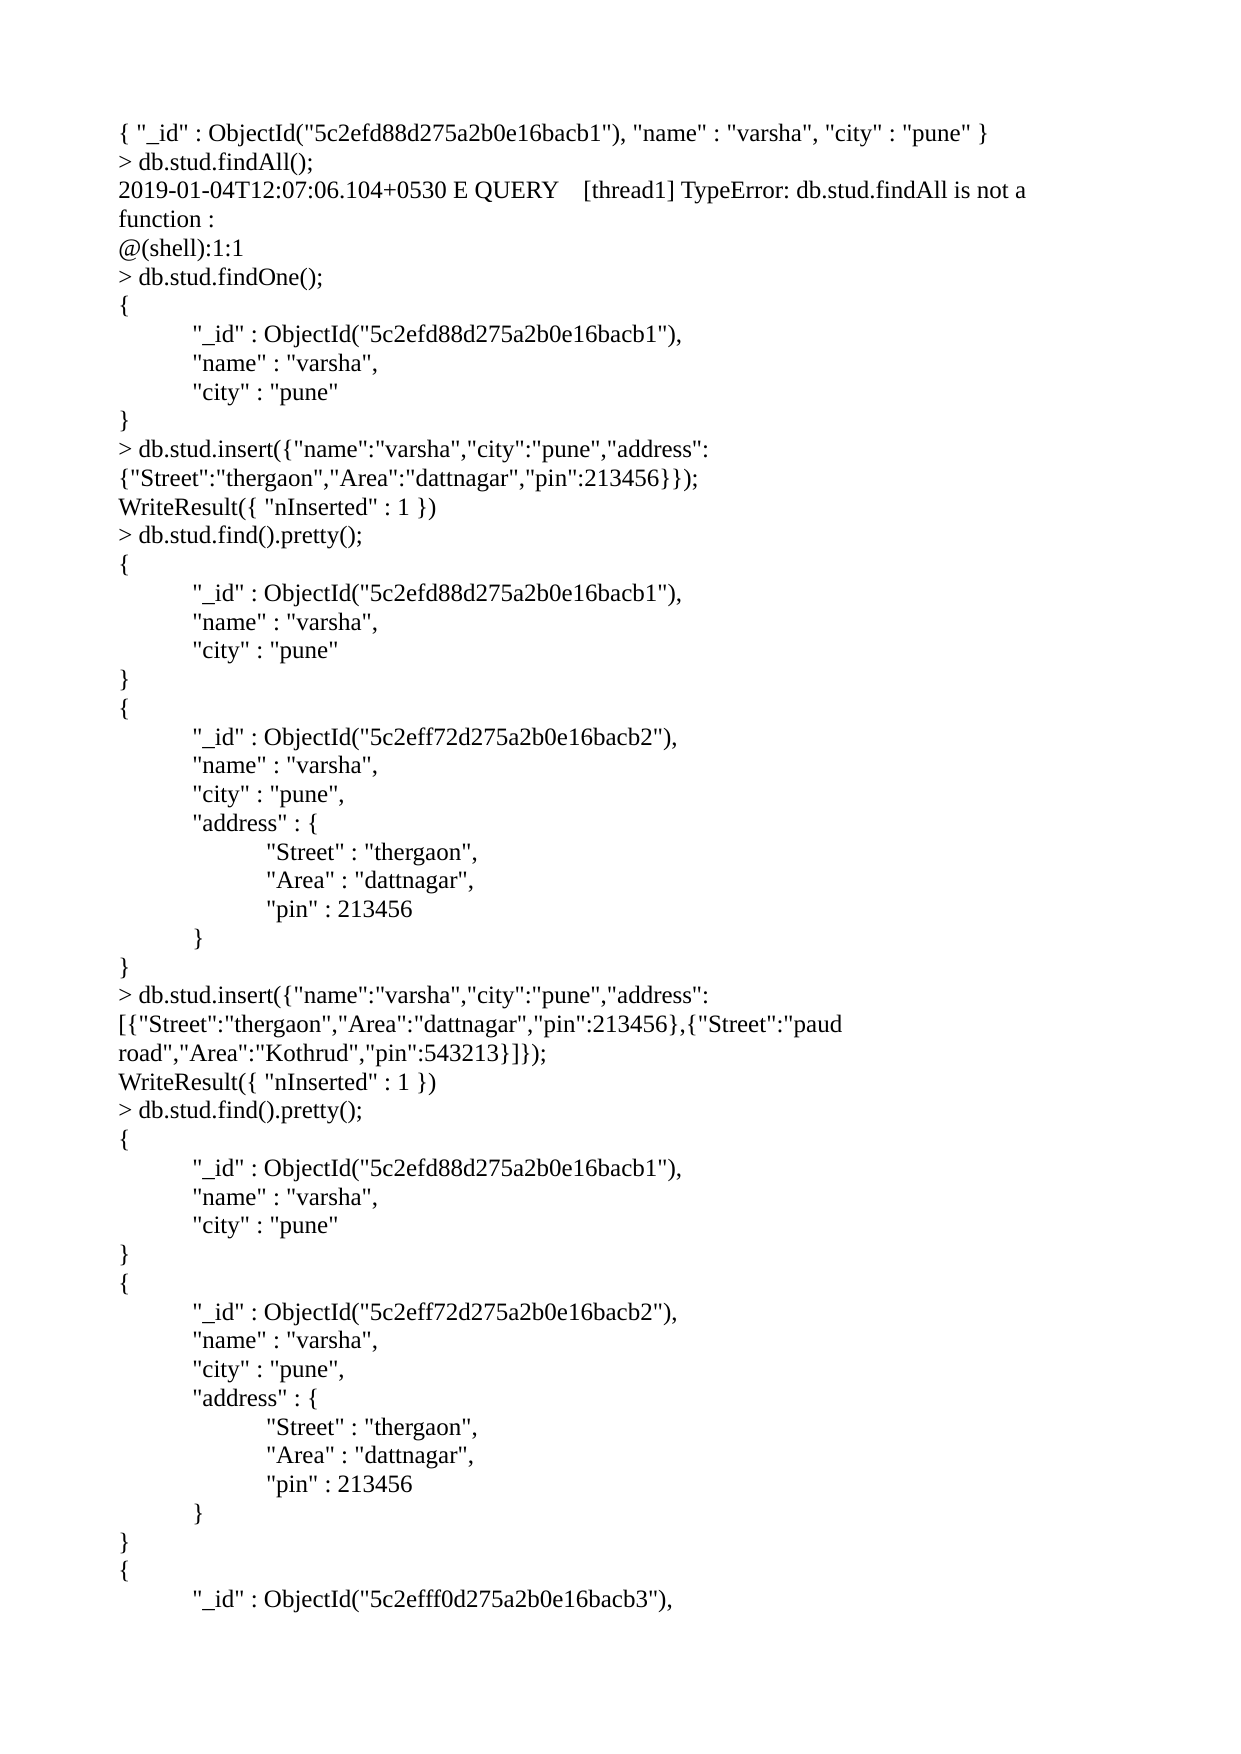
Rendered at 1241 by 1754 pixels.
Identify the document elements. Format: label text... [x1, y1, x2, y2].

text > db.stud.insert({"name":"varsha","city":"pune","address":[{"Street":"thergaon","Area":"dattnagar","pin":213456},{"Street":"paud road","Area":"Kothrud","pin":543213}]}); [118, 981, 1122, 1067]
text "name" : "varsha", [118, 751, 1122, 779]
text "city" : "pune" [118, 1211, 1122, 1239]
text { [118, 549, 1122, 578]
text "_id" : ObjectId("5c2efff0d275a2b0e16bacb3"), [118, 1584, 1122, 1613]
text WriteResult({ "nInserted" : 1 }) [118, 492, 1122, 521]
text > db.stud.findAll(); [118, 147, 1122, 176]
text 2019-01-04T12:07:06.104+0530 E QUERY [thread1] TypeError: db.stud.findAll is not a function : [118, 176, 1122, 233]
text "name" : "varsha", [118, 607, 1122, 636]
text { [118, 1268, 1122, 1297]
text "city" : "pune", [118, 1354, 1122, 1383]
text "city" : "pune" [118, 377, 1122, 406]
text "name" : "varsha", [118, 1326, 1122, 1354]
text > db.stud.find().pretty(); [118, 1096, 1122, 1124]
text "name" : "varsha", [118, 348, 1122, 377]
text "Street" : "thergaon", [118, 837, 1122, 866]
text { [118, 1556, 1122, 1584]
text > db.stud.findOne(); [118, 262, 1122, 291]
text "_id" : ObjectId("5c2efd88d275a2b0e16bacb1"), [118, 578, 1122, 607]
text "city" : "pune" [118, 636, 1122, 664]
text { [118, 291, 1122, 319]
text "_id" : ObjectId("5c2eff72d275a2b0e16bacb2"), [118, 722, 1122, 751]
text { [118, 1124, 1122, 1153]
text WriteResult({ "nInserted" : 1 }) [118, 1067, 1122, 1096]
text } [118, 1527, 1122, 1556]
text "Area" : "dattnagar", [118, 866, 1122, 894]
text "address" : { [118, 808, 1122, 837]
text { [118, 693, 1122, 722]
text "pin" : 213456 [118, 894, 1122, 923]
text "Street" : "thergaon", [118, 1412, 1122, 1441]
text > db.stud.find().pretty(); [118, 521, 1122, 549]
text > db.stud.insert({"name":"varsha","city":"pune","address":{"Street":"thergaon","Area":"dattnagar","pin":213456}}); [118, 434, 1122, 492]
text "address" : { [118, 1383, 1122, 1412]
text "_id" : ObjectId("5c2efd88d275a2b0e16bacb1"), [118, 319, 1122, 348]
text } [118, 923, 1122, 952]
text "name" : "varsha", [118, 1182, 1122, 1211]
text "_id" : ObjectId("5c2eff72d275a2b0e16bacb2"), [118, 1297, 1122, 1326]
text { "_id" : ObjectId("5c2efd88d275a2b0e16bacb1"), "name" : "varsha", "city" : "pune" } [118, 118, 1122, 147]
text "Area" : "dattnagar", [118, 1441, 1122, 1469]
text @(shell):1:1 [118, 233, 1122, 262]
text "city" : "pune", [118, 779, 1122, 808]
text } [118, 1498, 1122, 1527]
text } [118, 952, 1122, 981]
text "pin" : 213456 [118, 1469, 1122, 1498]
text } [118, 1239, 1122, 1268]
text "_id" : ObjectId("5c2efd88d275a2b0e16bacb1"), [118, 1153, 1122, 1182]
text } [118, 664, 1122, 693]
text } [118, 406, 1122, 434]
